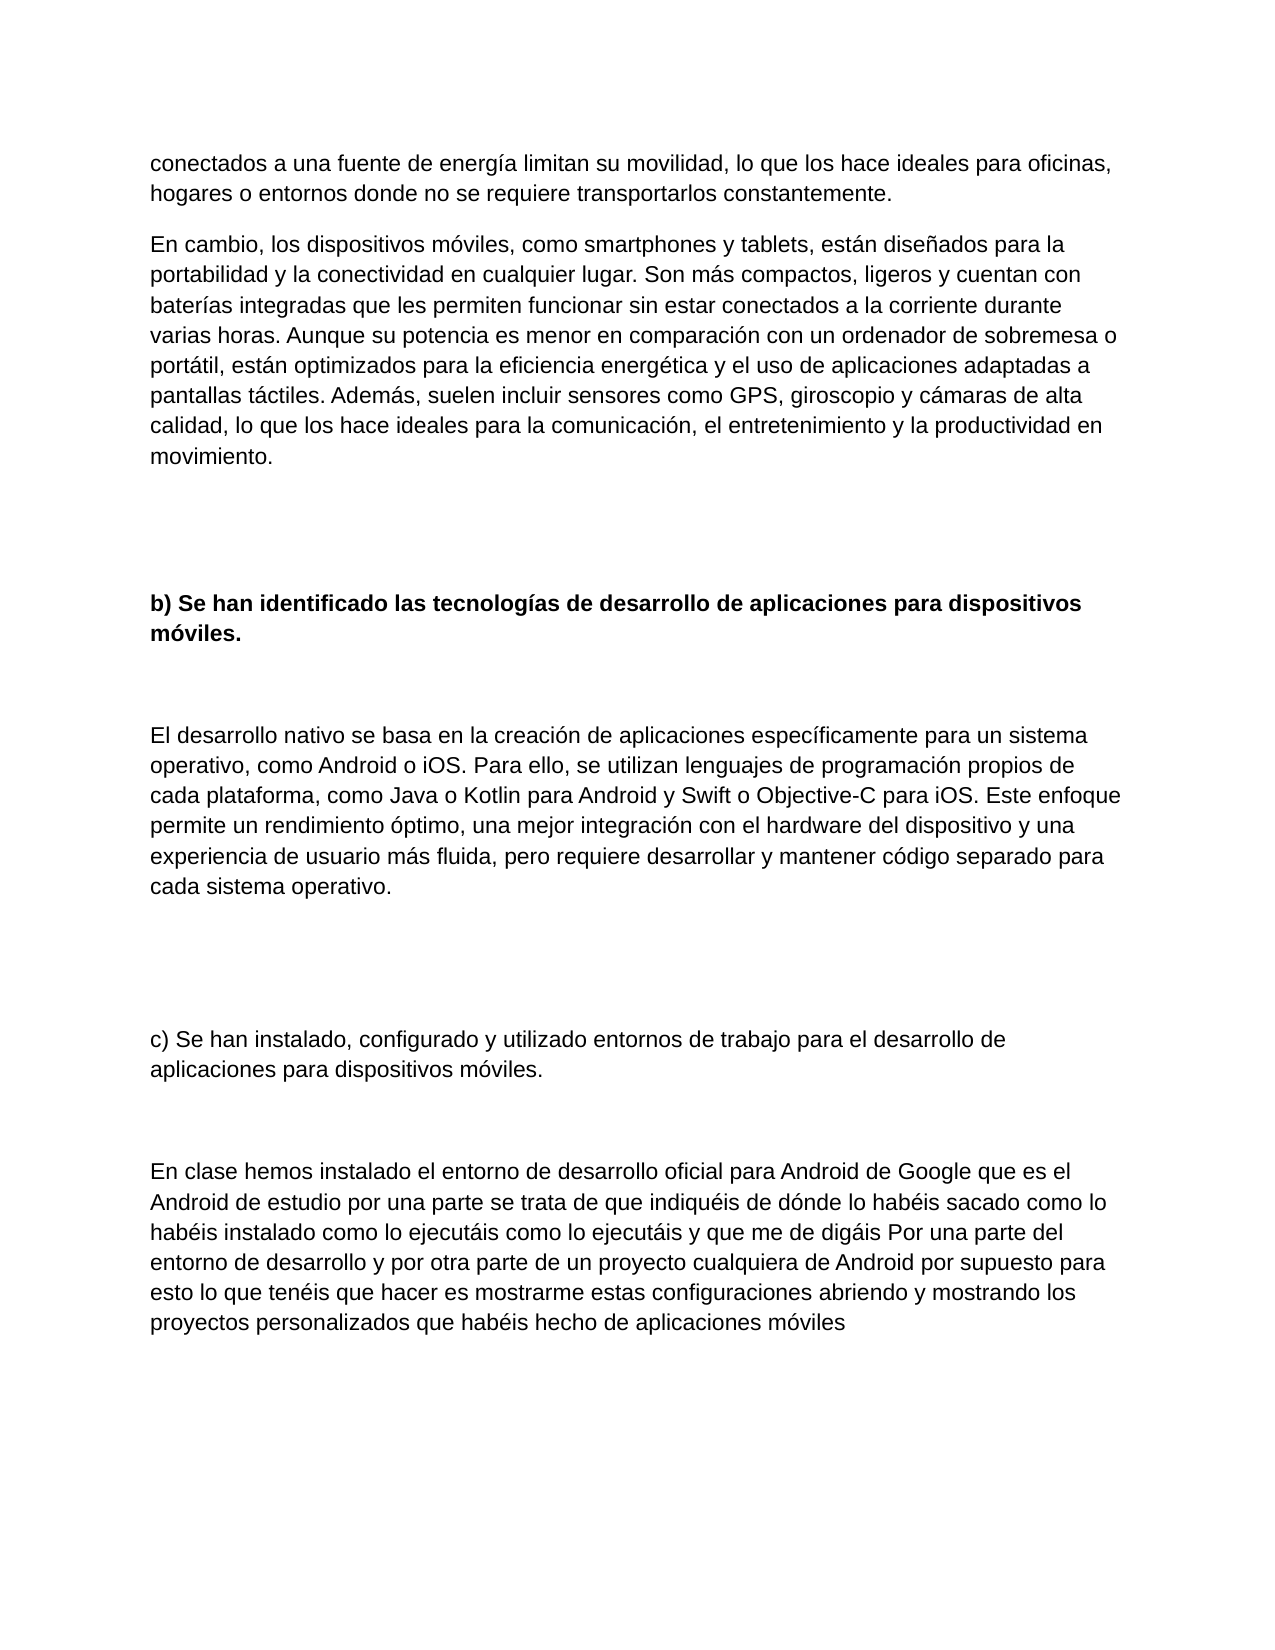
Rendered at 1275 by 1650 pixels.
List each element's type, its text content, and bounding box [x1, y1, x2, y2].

text b) Se han identificado las tecnologías de desarrollo de aplicaciones para dispositivos móviles. [150, 589, 1125, 646]
text En clase hemos instalado el entorno de desarrollo oficial para Android de Google que es el Android de estudio por una parte se trata de que indiquéis de dónde lo habéis sacado como lo habéis instalado como lo ejecutáis como lo ejecutáis y que me de digáis Por una parte del entorno de desarrollo y por otra parte de un proyecto cualquiera de Android por supuesto para esto lo que tenéis que hacer es mostrarme estas configuraciones abriendo y mostrando los proyectos personalizados que habéis hecho de aplicaciones móviles [150, 1158, 1125, 1336]
text c) Se han instalado, configurado y utilizado entornos de trabajo para el desarrollo de aplicaciones para dispositivos móviles. [150, 1026, 1125, 1083]
text conectados a una fuente de energía limitan su movilidad, lo que los hace ideales para oficinas, hogares o entornos donde no se requiere transportarlos constantemente. [150, 150, 1125, 207]
text El desarrollo nativo se basa en la creación de aplicaciones específicamente para un sistema operativo, como Android o iOS. Para ello, se utilizan lenguajes de programación propios de cada plataforma, como Java o Kotlin para Android y Swift o Objective-C para iOS. Este enfoque permite un rendimiento óptimo, una mejor integración con el hardware del dispositivo y una experiencia de usuario más fluida, pero requiere desarrollar y mantener código separado para cada sistema operativo. [150, 722, 1125, 899]
text En cambio, los dispositivos móviles, como smartphones y tablets, están diseñados para la portabilidad y la conectividad en cualquier lugar. Son más compactos, ligeros y cuentan con baterías integradas que les permiten funcionar sin estar conectados a la corriente durante varias horas. Aunque su potencia es menor en comparación con un ordenador de sobremesa o portátil, están optimizados para la eficiencia energética y el uso de aplicaciones adaptadas a pantallas táctiles. Además, suelen incluir sensores como GPS, giroscopio y cámaras de alta calidad, lo que los hace ideales para la comunicación, el entretenimiento y la productividad en movimiento. [150, 231, 1125, 469]
